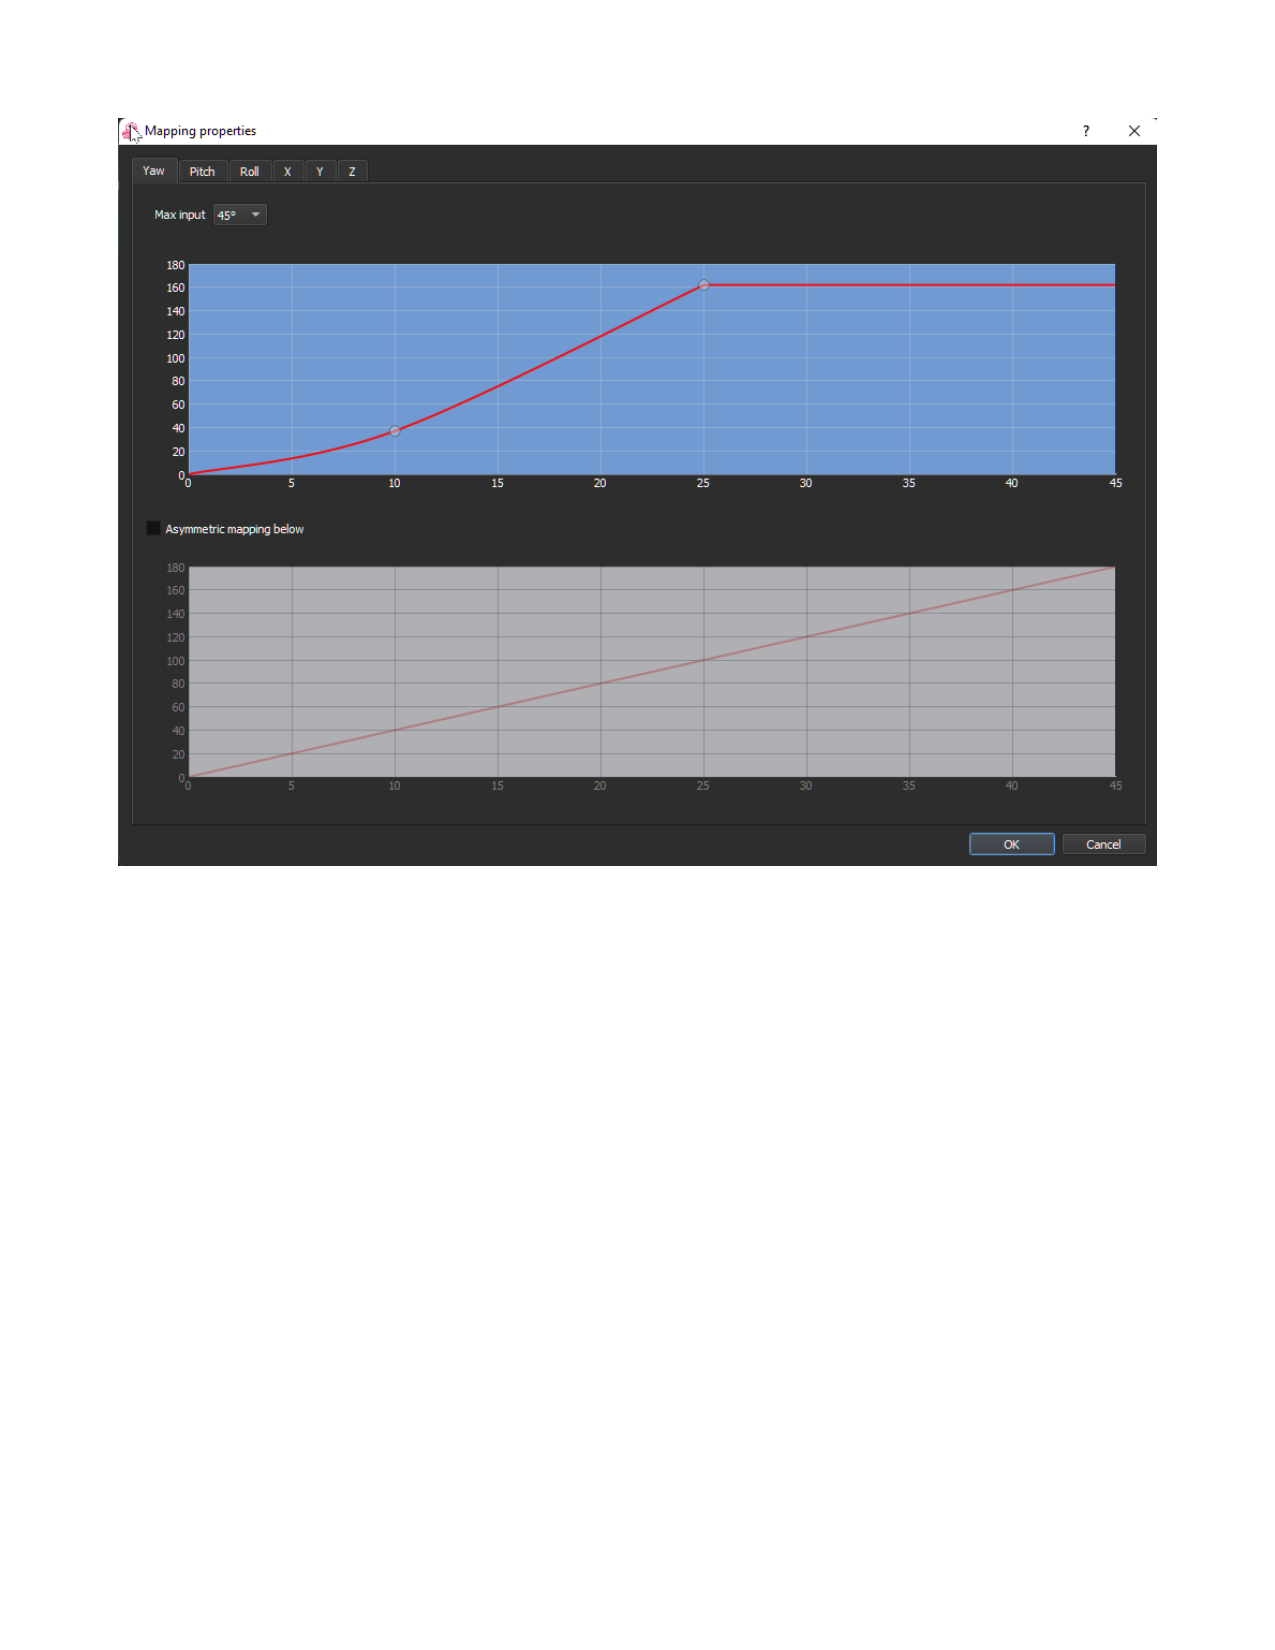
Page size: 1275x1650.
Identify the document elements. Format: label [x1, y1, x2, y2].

picture [118, 118, 1157, 866]
